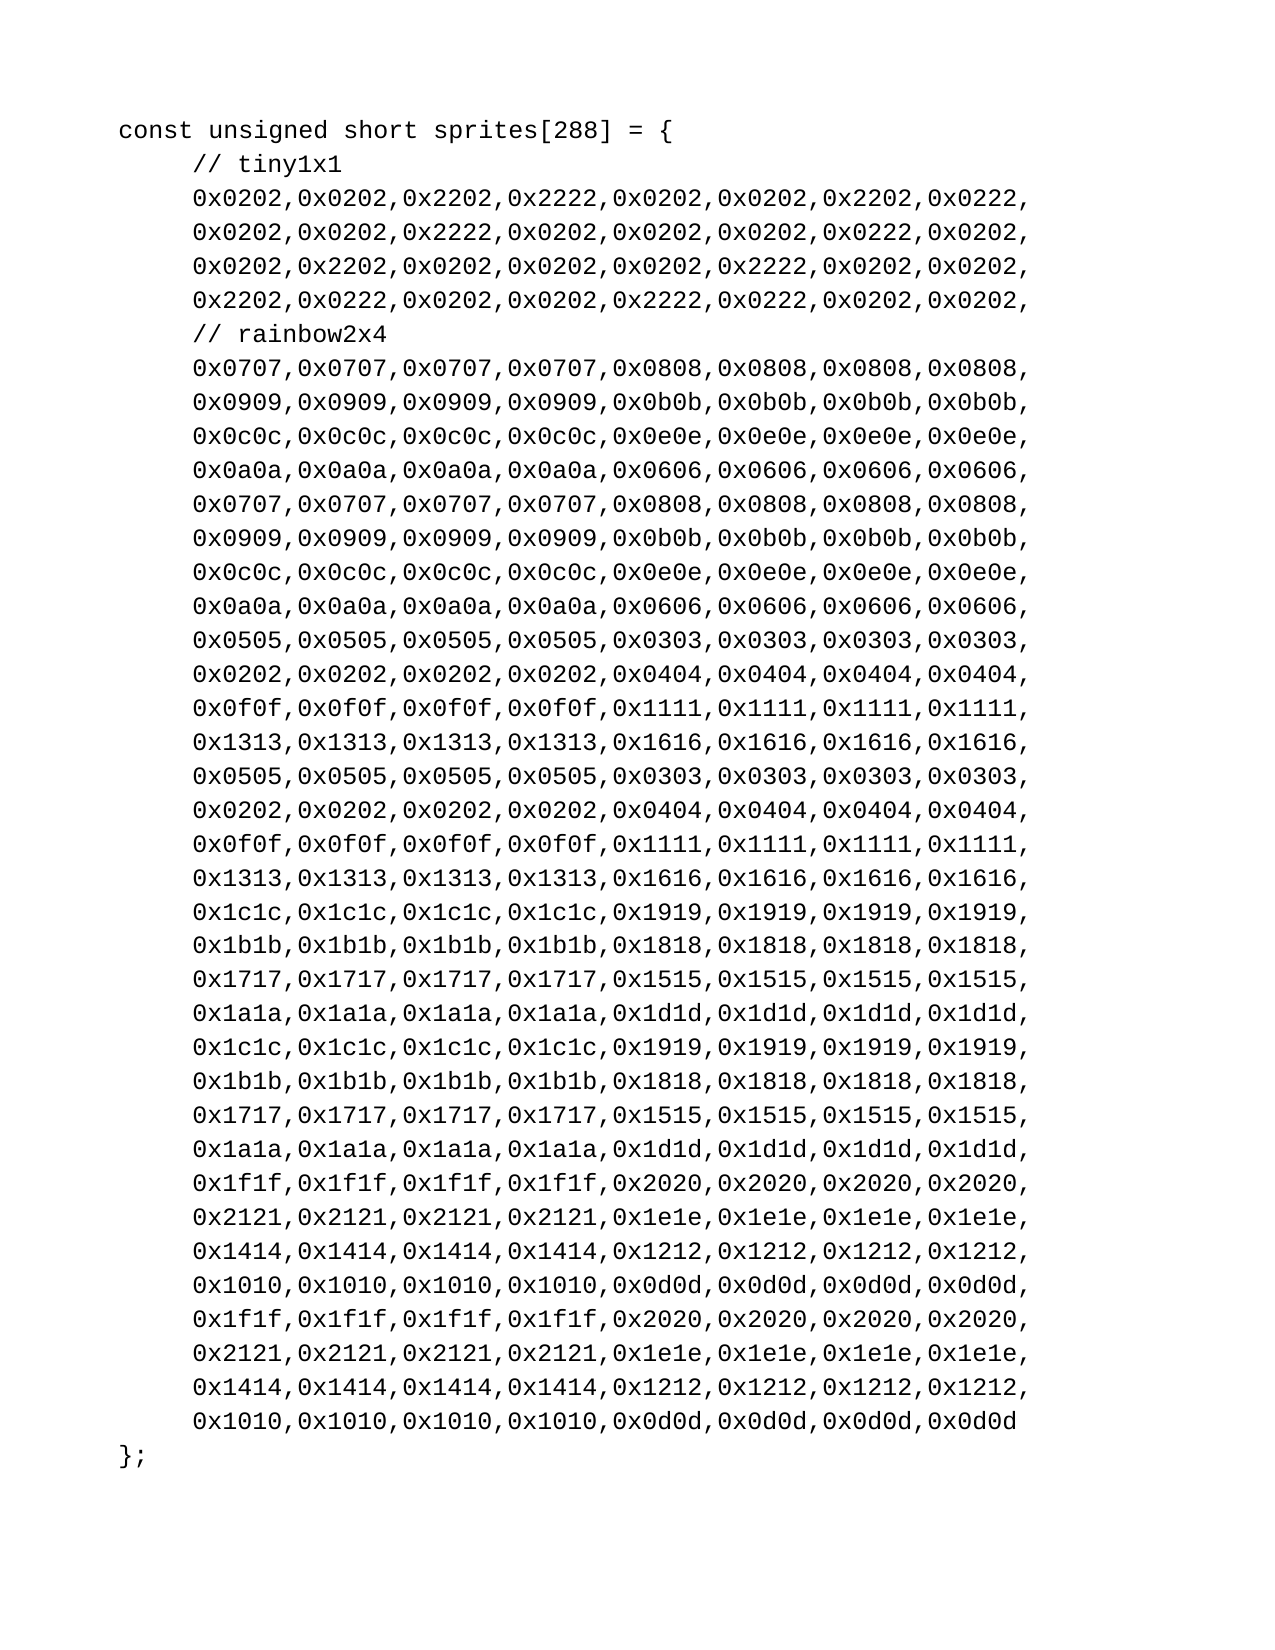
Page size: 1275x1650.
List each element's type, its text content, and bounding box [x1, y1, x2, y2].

text 0x1010,0x1010,0x1010,0x1010,0x0d0d,0x0d0d,0x0d0d,0x0d0d, [118, 1273, 1157, 1301]
text 0x1414,0x1414,0x1414,0x1414,0x1212,0x1212,0x1212,0x1212, [118, 1374, 1157, 1403]
text 0x0505,0x0505,0x0505,0x0505,0x0303,0x0303,0x0303,0x0303, [118, 627, 1157, 656]
text 0x1c1c,0x1c1c,0x1c1c,0x1c1c,0x1919,0x1919,0x1919,0x1919, [118, 1035, 1157, 1063]
text 0x1b1b,0x1b1b,0x1b1b,0x1b1b,0x1818,0x1818,0x1818,0x1818, [118, 1069, 1157, 1097]
text 0x0c0c,0x0c0c,0x0c0c,0x0c0c,0x0e0e,0x0e0e,0x0e0e,0x0e0e, [118, 559, 1157, 588]
text const unsigned short sprites[288] = { [118, 118, 1157, 146]
text 0x0909,0x0909,0x0909,0x0909,0x0b0b,0x0b0b,0x0b0b,0x0b0b, [118, 526, 1157, 554]
text 0x0202,0x0202,0x0202,0x0202,0x0404,0x0404,0x0404,0x0404, [118, 797, 1157, 826]
text 0x1313,0x1313,0x1313,0x1313,0x1616,0x1616,0x1616,0x1616, [118, 865, 1157, 893]
text 0x1b1b,0x1b1b,0x1b1b,0x1b1b,0x1818,0x1818,0x1818,0x1818, [118, 933, 1157, 961]
text 0x2121,0x2121,0x2121,0x2121,0x1e1e,0x1e1e,0x1e1e,0x1e1e, [118, 1341, 1157, 1369]
text 0x0f0f,0x0f0f,0x0f0f,0x0f0f,0x1111,0x1111,0x1111,0x1111, [118, 695, 1157, 724]
text 0x0707,0x0707,0x0707,0x0707,0x0808,0x0808,0x0808,0x0808, [118, 492, 1157, 520]
text // tiny1x1 [118, 152, 1157, 180]
text 0x1717,0x1717,0x1717,0x1717,0x1515,0x1515,0x1515,0x1515, [118, 1103, 1157, 1131]
text 0x1414,0x1414,0x1414,0x1414,0x1212,0x1212,0x1212,0x1212, [118, 1239, 1157, 1267]
text 0x1717,0x1717,0x1717,0x1717,0x1515,0x1515,0x1515,0x1515, [118, 967, 1157, 995]
text 0x0909,0x0909,0x0909,0x0909,0x0b0b,0x0b0b,0x0b0b,0x0b0b, [118, 390, 1157, 418]
text 0x1010,0x1010,0x1010,0x1010,0x0d0d,0x0d0d,0x0d0d,0x0d0d [118, 1408, 1157, 1437]
text 0x2121,0x2121,0x2121,0x2121,0x1e1e,0x1e1e,0x1e1e,0x1e1e, [118, 1205, 1157, 1233]
text 0x0707,0x0707,0x0707,0x0707,0x0808,0x0808,0x0808,0x0808, [118, 356, 1157, 384]
text 0x1a1a,0x1a1a,0x1a1a,0x1a1a,0x1d1d,0x1d1d,0x1d1d,0x1d1d, [118, 1137, 1157, 1165]
text 0x0202,0x2202,0x0202,0x0202,0x0202,0x2222,0x0202,0x0202, [118, 254, 1157, 282]
text 0x0505,0x0505,0x0505,0x0505,0x0303,0x0303,0x0303,0x0303, [118, 763, 1157, 792]
text 0x0a0a,0x0a0a,0x0a0a,0x0a0a,0x0606,0x0606,0x0606,0x0606, [118, 458, 1157, 486]
text 0x0c0c,0x0c0c,0x0c0c,0x0c0c,0x0e0e,0x0e0e,0x0e0e,0x0e0e, [118, 424, 1157, 452]
text 0x0202,0x0202,0x2202,0x2222,0x0202,0x0202,0x2202,0x0222, [118, 186, 1157, 214]
text 0x0f0f,0x0f0f,0x0f0f,0x0f0f,0x1111,0x1111,0x1111,0x1111, [118, 831, 1157, 859]
text // rainbow2x4 [118, 322, 1157, 350]
text 0x1f1f,0x1f1f,0x1f1f,0x1f1f,0x2020,0x2020,0x2020,0x2020, [118, 1171, 1157, 1199]
text 0x0202,0x0202,0x2222,0x0202,0x0202,0x0202,0x0222,0x0202, [118, 220, 1157, 248]
text 0x0202,0x0202,0x0202,0x0202,0x0404,0x0404,0x0404,0x0404, [118, 661, 1157, 690]
text 0x1c1c,0x1c1c,0x1c1c,0x1c1c,0x1919,0x1919,0x1919,0x1919, [118, 899, 1157, 927]
text }; [118, 1442, 1157, 1471]
text 0x1313,0x1313,0x1313,0x1313,0x1616,0x1616,0x1616,0x1616, [118, 729, 1157, 758]
text 0x2202,0x0222,0x0202,0x0202,0x2222,0x0222,0x0202,0x0202, [118, 288, 1157, 316]
text 0x1f1f,0x1f1f,0x1f1f,0x1f1f,0x2020,0x2020,0x2020,0x2020, [118, 1307, 1157, 1335]
text 0x0a0a,0x0a0a,0x0a0a,0x0a0a,0x0606,0x0606,0x0606,0x0606, [118, 593, 1157, 622]
text 0x1a1a,0x1a1a,0x1a1a,0x1a1a,0x1d1d,0x1d1d,0x1d1d,0x1d1d, [118, 1001, 1157, 1029]
